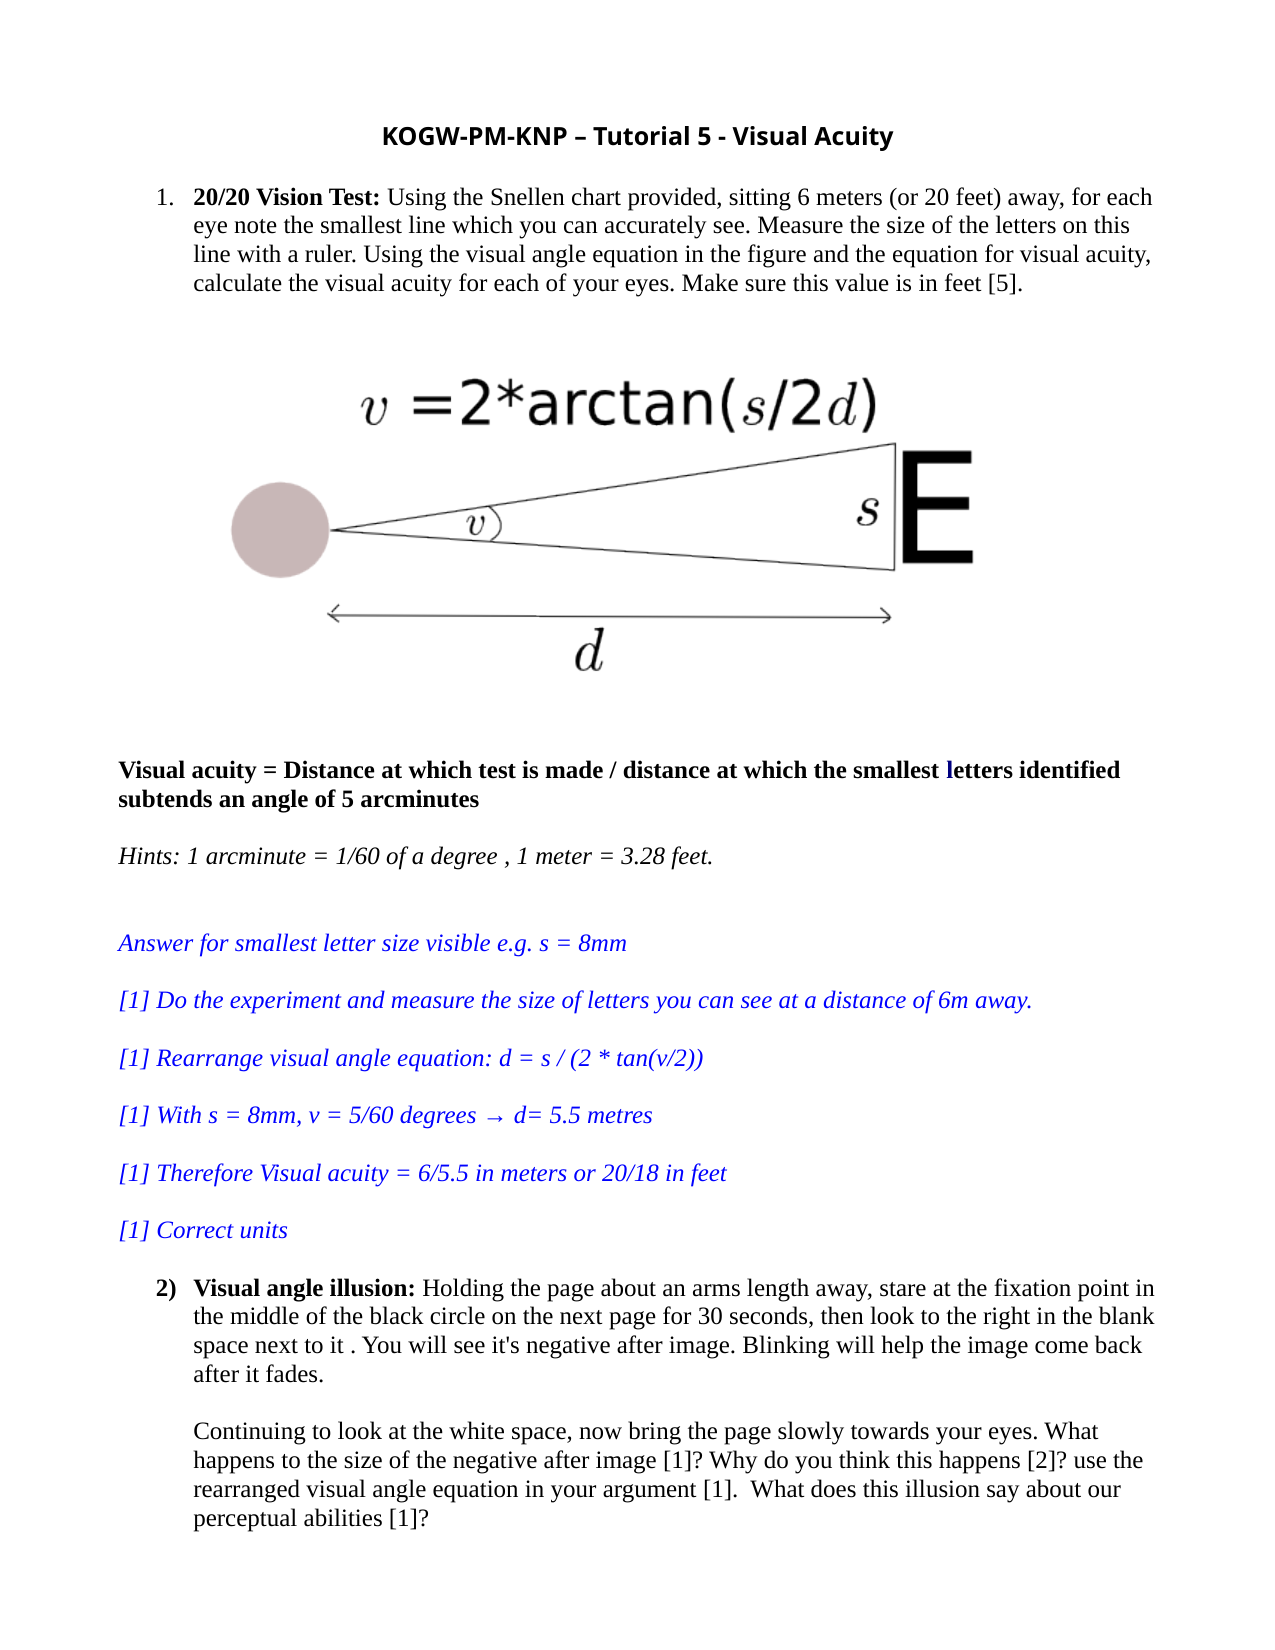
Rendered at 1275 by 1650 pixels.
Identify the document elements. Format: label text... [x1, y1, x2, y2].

text [1] With s = 8mm, v = 5/60 degrees → d= 5.5 metres [118, 1100, 1157, 1129]
text Visual acuity = Distance at which test is made / distance at which the smallest letters identified subtends an angle of 5 arcminutes [118, 755, 1157, 813]
text [1] Do the experiment and measure the size of letters you can see at a distance of 6m away. [118, 985, 1157, 1043]
text Hints: 1 arcminute = 1/60 of a degree , 1 meter = 3.28 feet. [118, 841, 1157, 870]
text [1] Rearrange visual angle equation: d = s / (2 * tan(v/2)) [118, 1043, 1157, 1071]
picture [193, 339, 1043, 727]
text [1] Therefore Visual acuity = 6/5.5 in meters or 20/18 in feet [118, 1158, 1157, 1186]
list Visual angle illusion: Holding the page about an arms length away, stare at the fixation point in the middle of the black circle on the next page for 30 seconds, then look to the right in the blank space next to it . You will see it's negative after image. Blinking will help the image come back after it fades. Continuing to look at the white space, now bring the page slowly towards your eyes. What happens to the size of the negative after image [1]? Why do you think this happens [2]? use the rearranged visual angle equation in your argument [1]. What does this illusion say about our perceptual abilities [1]? [156, 1273, 1157, 1531]
text [1] Correct units [118, 1215, 1157, 1244]
text Answer for smallest letter size visible e.g. s = 8mm [118, 928, 1157, 956]
list 20/20 Vision Test: Using the Snellen chart provided, sitting 6 meters (or 20 feet) away, for each eye note the smallest line which you can accurately see. Measure the size of the letters on this line with a ruler. Using the visual angle equation in the figure and the equation for visual acuity, calculate the visual acuity for each of your eyes. Make sure this value is in feet [5]. [156, 182, 1157, 297]
